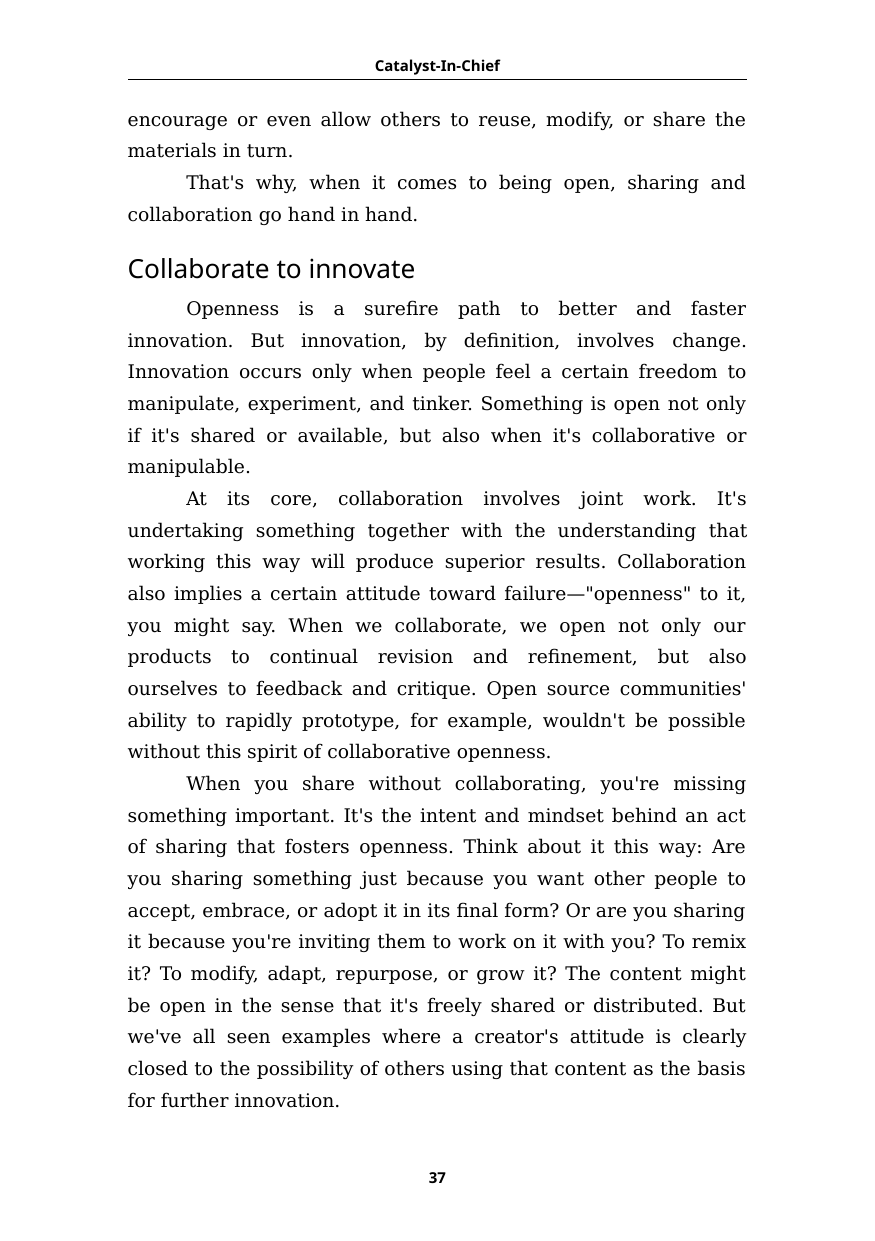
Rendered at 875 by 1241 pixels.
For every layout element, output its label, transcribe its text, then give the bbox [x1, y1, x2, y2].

text encourage or even allow others to reuse, modify, or share the materials in turn. [127, 109, 747, 162]
text That's why, when it comes to being open, sharing and collaboration go hand in hand. [127, 172, 747, 226]
text When you share without collaborating, you're missing something important. It's the intent and mindset behind an act of sharing that fosters openness. Think about it this way: Are you sharing something just because you want other people to accept, embrace, or adopt it in its final form? Or are you sharing it because you're inviting them to work on it with you? To remix it? To modify, adapt, repurpose, or grow it? The content might be open in the sense that it's freely shared or distributed. But we've all seen examples where a creator's attitude is clearly closed to the possibility of others using that content as the basis for further innovation. [127, 773, 747, 1112]
subtitle Collaborate to innovate [127, 250, 747, 286]
text At its core, collaboration involves joint work. It's undertaking something together with the understanding that working this way will produce superior results. Collaboration also implies a certain attitude toward failure—"openness" to it, you might say. When we collaborate, we open not only our products to continual revision and refinement, but also ourselves to feedback and critique. Open source communities' ability to rapidly prototype, for example, wouldn't be possible without this spirit of collaborative openness. [127, 488, 747, 763]
text Openness is a surefire path to better and faster innovation. But innovation, by definition, involves change. Innovation occurs only when people feel a certain freedom to manipulate, experiment, and tinker. Something is open not only if it's shared or available, but also when it's collaborative or manipulable. [127, 298, 747, 478]
